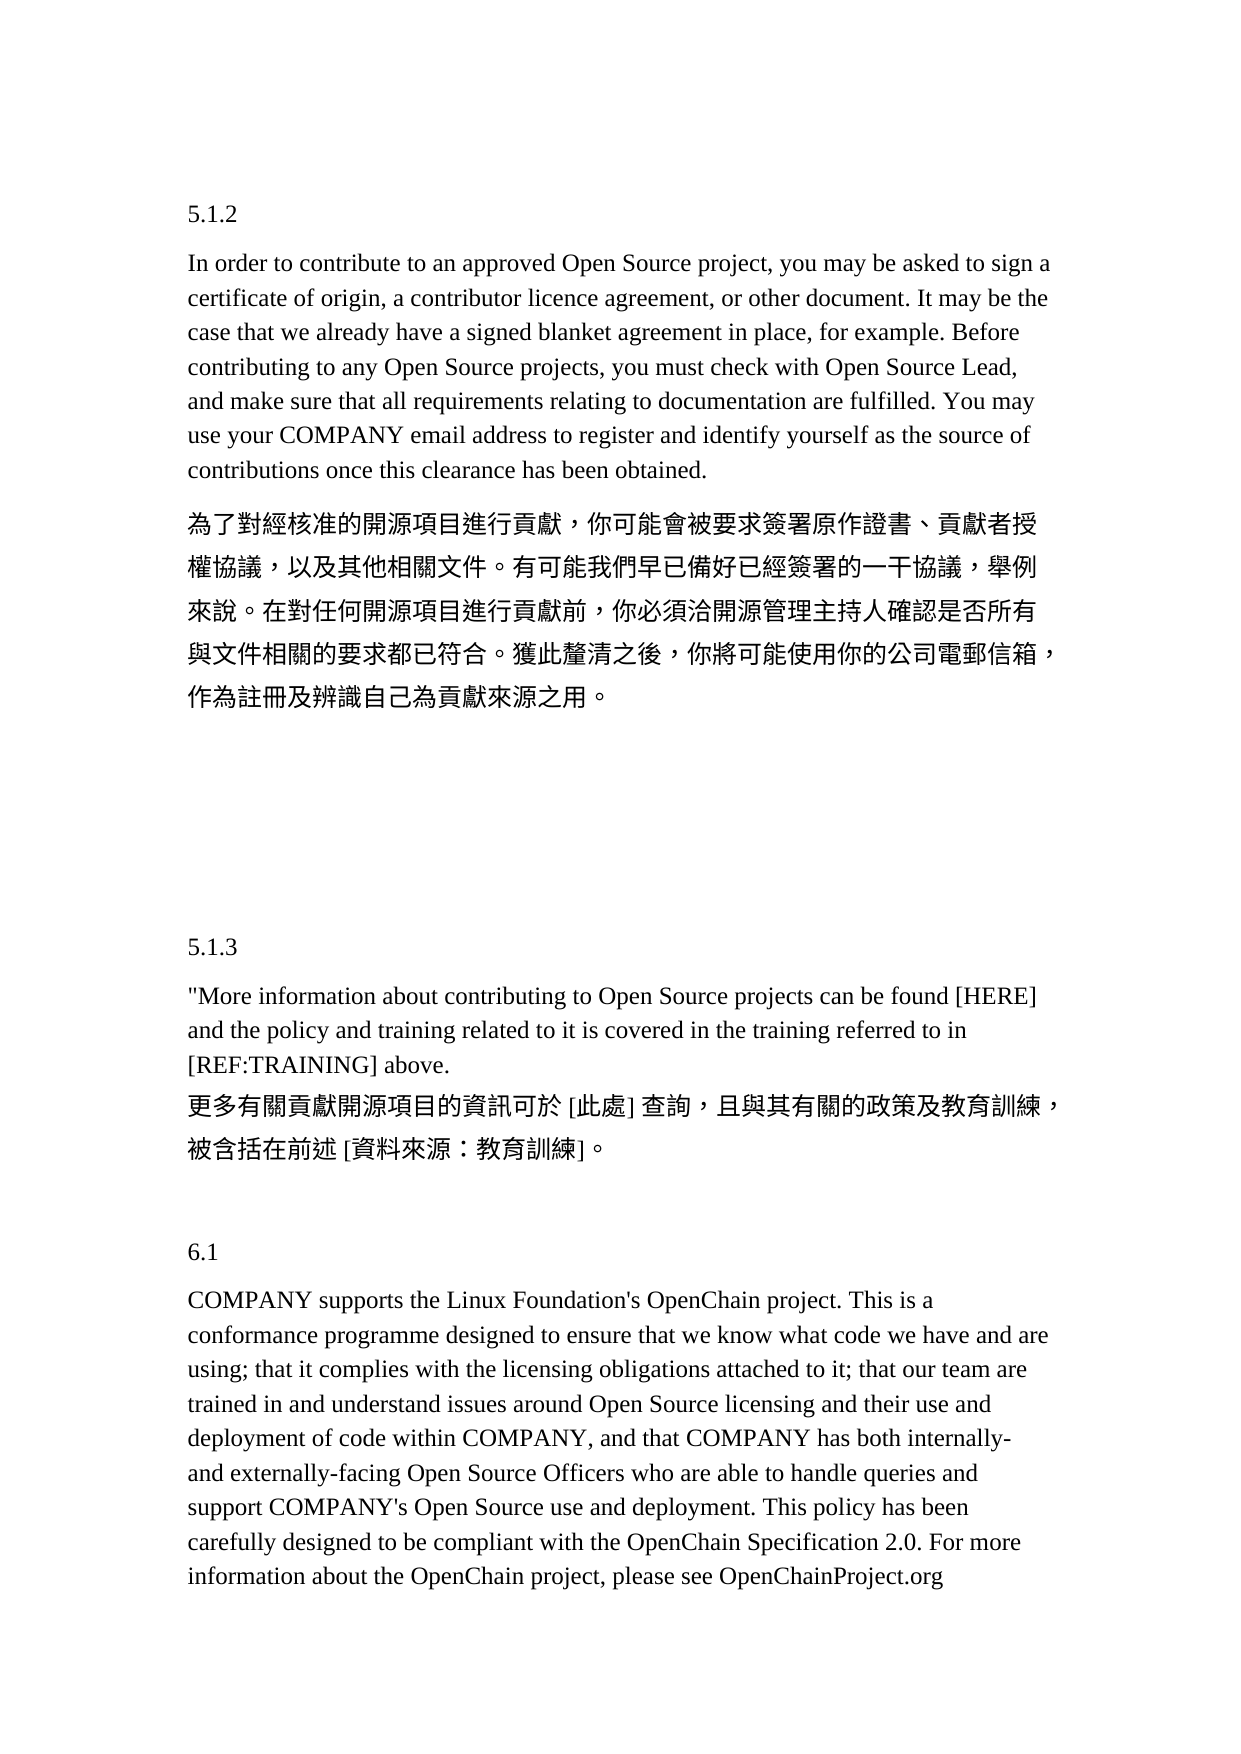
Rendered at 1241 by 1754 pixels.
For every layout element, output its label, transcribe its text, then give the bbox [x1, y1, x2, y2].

text 5.1.2 [187, 199, 1053, 228]
text COMPANY supports the Linux Foundation's OpenChain project. This is a conformance programme designed to ensure that we know what code we have and are using; that it complies with the licensing obligations attached to it; that our team are trained in and understand issues around Open Source licensing and their use and deployment of code within COMPANY, and that COMPANY has both internally- and externally-facing Open Source Officers who are able to handle queries and support COMPANY's Open Source use and deployment. This policy has been carefully designed to be compliant with the OpenChain Specification 2.0. For more information about the OpenChain project, please see OpenChainProject.org [187, 1286, 1053, 1590]
text 6.1 [187, 1237, 1053, 1265]
text In order to contribute to an approved Open Source project, you may be asked to sign a certificate of origin, a contributor licence agreement, or other document. It may be the case that we already have a signed blanket agreement in place, for example. Before contributing to any Open Source projects, you must check with Open Source Lead, and make sure that all requirements relating to documentation are fulfilled. You may use your COMPANY email address to register and identify yourself as the source of contributions once this clearance has been obtained. [187, 248, 1053, 484]
text "More information about contributing to Open Source projects can be found [HERE] and the policy and training related to it is covered in the training referred to in [REF:TRAINING] above. 更多有關貢獻開源項目的資訊可於 [此處] 查詢，且與其有關的政策及教育訓練，被含括在前述 [資料來源：教育訓練]。 [187, 981, 1053, 1166]
text 5.1.3 [187, 932, 1053, 961]
text 為了對經核准的開源項目進行貢獻，你可能會被要求簽署原作證書、貢獻者授權協議，以及其他相關文件。有可能我們早已備好已經簽署的一干協議，舉例來說。在對任何開源項目進行貢獻前，你必須洽開源管理主持人確認是否所有與文件相關的要求都已符合。獲此釐清之後，你將可能使用你的公司電郵信箱，作為註冊及辨識自己為貢獻來源之用。 [187, 504, 1053, 714]
